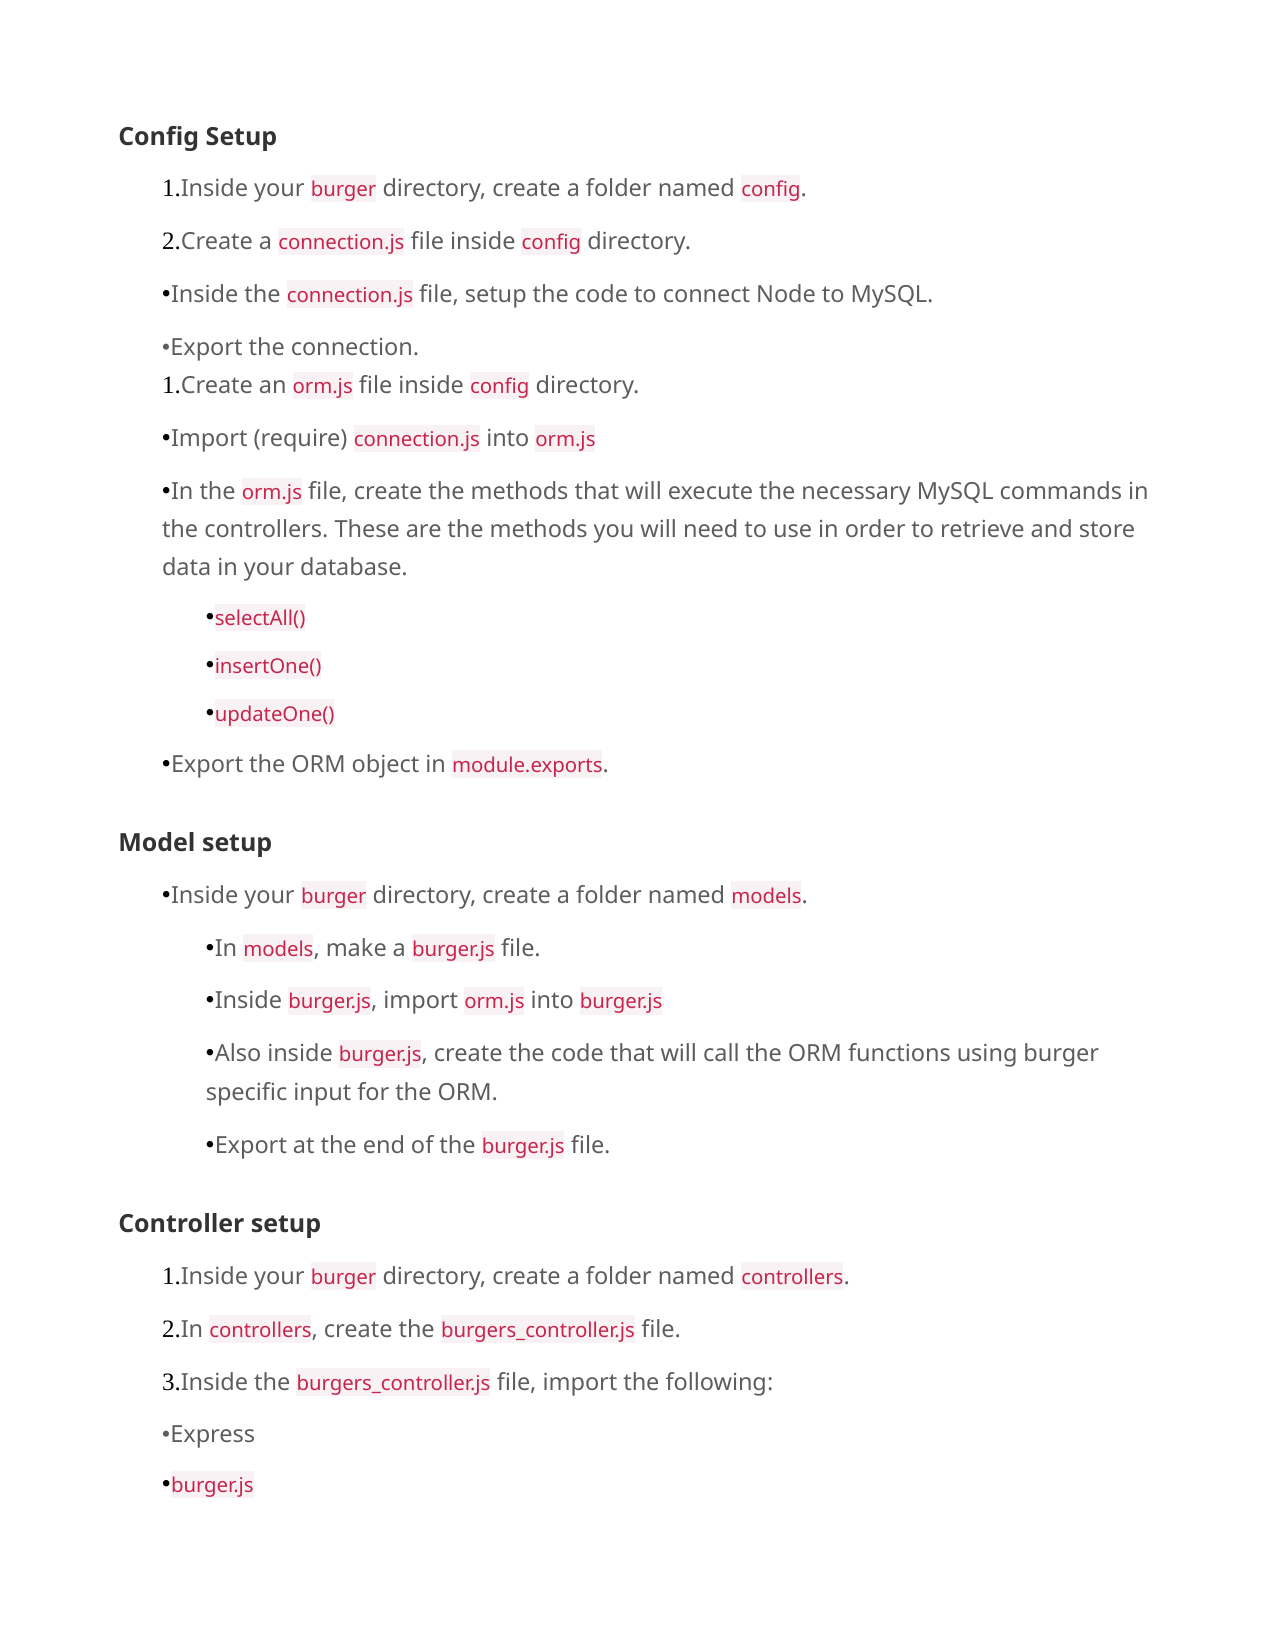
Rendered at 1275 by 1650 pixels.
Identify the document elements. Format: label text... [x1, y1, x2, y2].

list In models, make a burger.js file. [118, 931, 1157, 963]
list Inside your burger directory, create a folder named config. [118, 171, 1157, 203]
list Create an orm.js file inside config directory. [118, 368, 1157, 400]
list Inside the connection.js file, setup the code to connect Node to MySQL. [118, 277, 1157, 309]
list Also inside burger.js, create the code that will call the ORM functions using burger specific input for the ORM. [118, 1037, 1157, 1107]
list Inside your burger directory, create a folder named controllers. [118, 1259, 1157, 1291]
list updateOne() [118, 699, 1157, 727]
list burger.js [118, 1471, 1157, 1498]
list Export at the end of the burger.js file. [118, 1128, 1157, 1160]
list insertOne() [118, 651, 1157, 679]
list Create a connection.js file inside config directory. [118, 224, 1157, 256]
list Export the ORM object in module.exports. [118, 747, 1157, 779]
subtitle Controller setup [118, 1206, 1157, 1240]
list In controllers, create the burgers_controller.js file. [118, 1312, 1157, 1344]
list Export the connection. [118, 330, 1157, 362]
subtitle Config Setup [118, 118, 1157, 152]
list selectAll() [118, 604, 1157, 631]
subtitle Model setup [118, 825, 1157, 859]
list Import (require) connection.js into orm.js [118, 421, 1157, 453]
list Express [118, 1418, 1157, 1450]
list In the orm.js file, create the methods that will execute the necessary MySQL commands in the controllers. These are the methods you will need to use in order to retrieve and store data in your database. [118, 474, 1157, 583]
list Inside the burgers_controller.js file, import the following: [118, 1365, 1157, 1397]
list Inside burger.js, import orm.js into burger.js [118, 984, 1157, 1016]
list Inside your burger directory, create a folder named models. [118, 878, 1157, 910]
